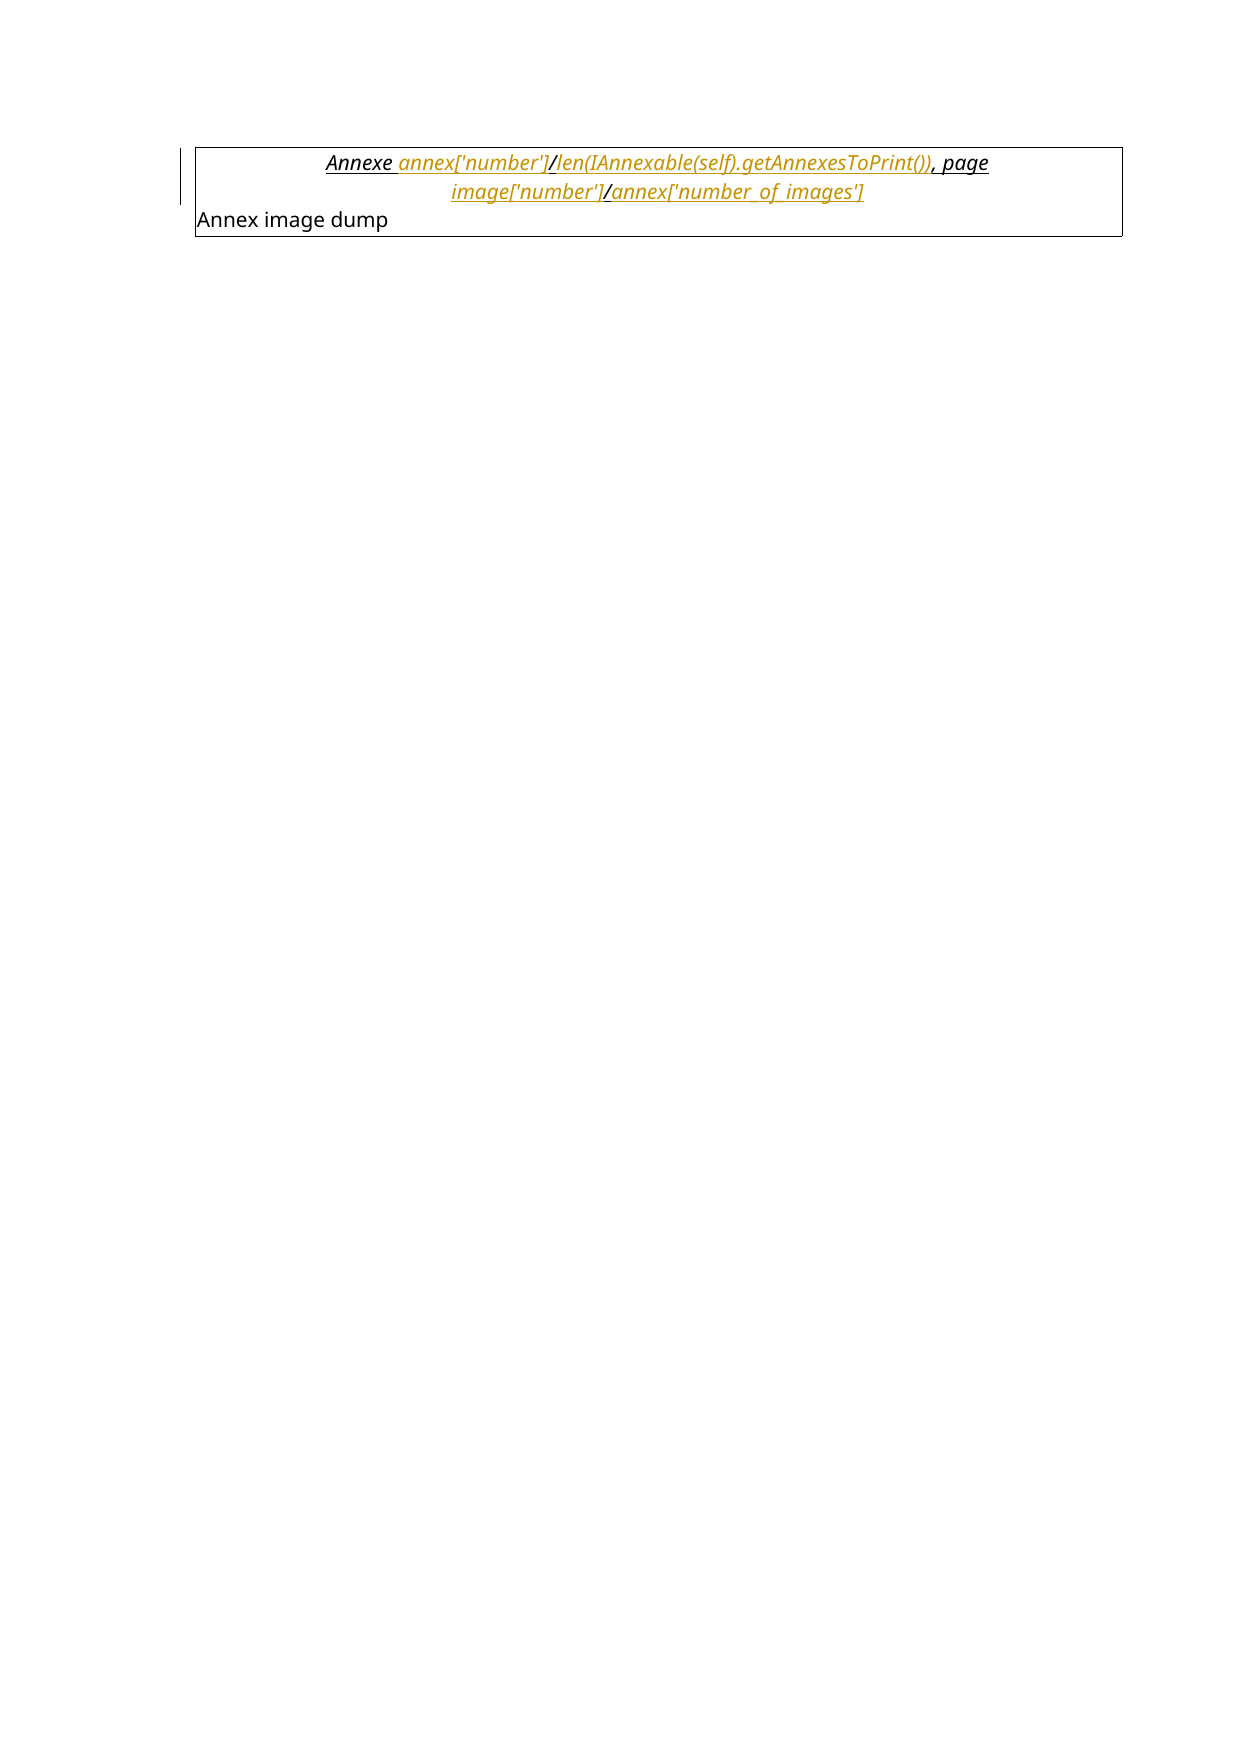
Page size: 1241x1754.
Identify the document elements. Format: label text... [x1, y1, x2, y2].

table_header [195, 118, 1122, 147]
table_header [195, 237, 1122, 264]
table_header Annexe annex['number']/len(IAnnexable(self).getAnnexesToPrint()), page image['number']/annex['number_of_images'] Annex image dump [196, 148, 1122, 236]
